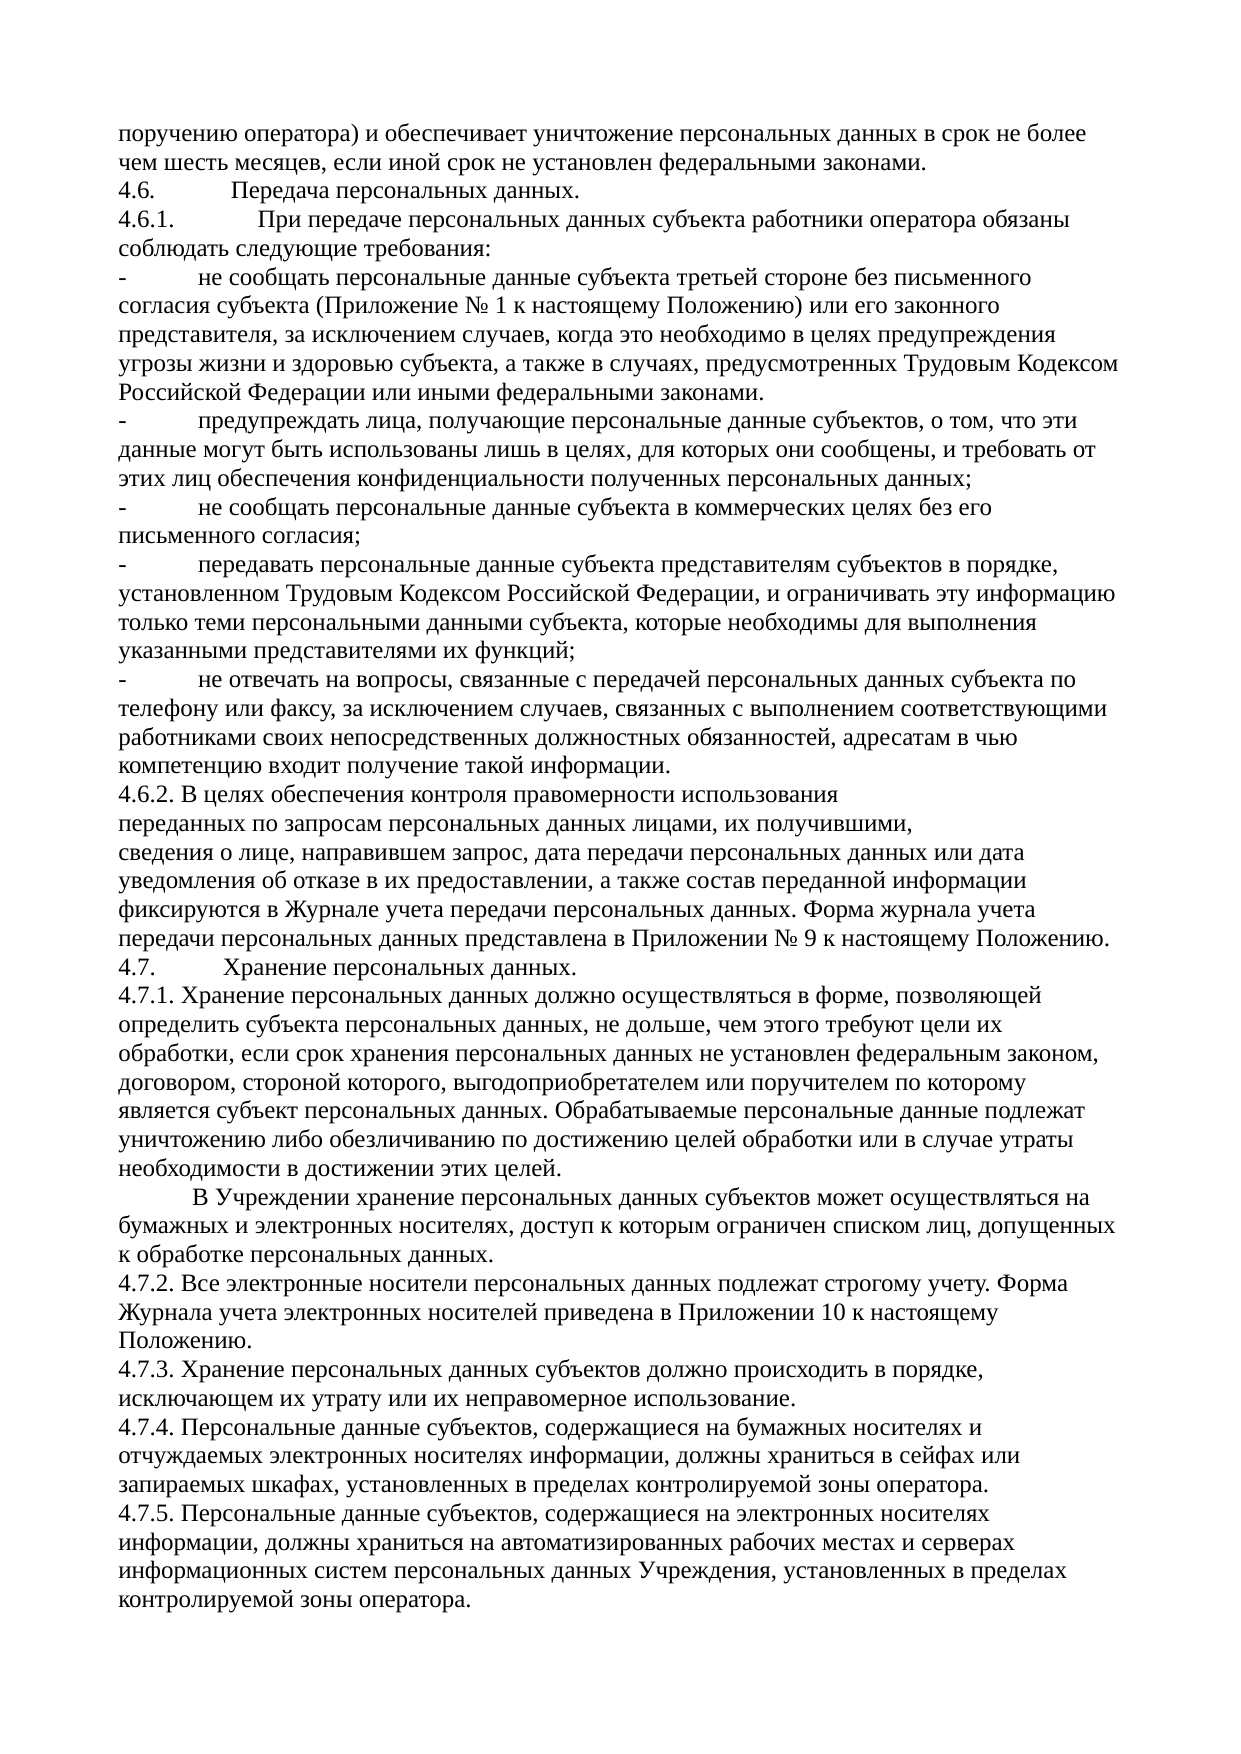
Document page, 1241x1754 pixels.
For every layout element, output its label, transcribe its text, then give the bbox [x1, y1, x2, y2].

list предупреждать лица, получающие персональные данные субъектов, о том, что эти данные могут быть использованы лишь в целях, для которых они сообщены, и требовать от этих лиц обеспечения конфиденциальности полученных персональных данных; [118, 406, 1122, 492]
text 4.6. Передача персональных данных. [118, 176, 1122, 204]
text 4.7.3. Хранение персональных данных субъектов должно происходить в порядке, исключающем их утрату или их неправомерное использование. [118, 1354, 1122, 1412]
list не отвечать на вопросы, связанные с передачей персональных данных субъекта по телефону или факсу, за исключением случаев, связанных с выполнением соответствующими работниками своих непосредственных должностных обязанностей, адресатам в чью компетенцию входит получение такой информации. [118, 664, 1122, 779]
text 4.7.2. Все электронные носители персональных данных подлежат строгому учету. Форма Журнала учета электронных носителей приведена в Приложении 10 к настоящему Положению. [118, 1268, 1122, 1354]
text 4.7.1. Хранение персональных данных должно осуществляться в форме, позволяющей определить субъекта персональных данных, не дольше, чем этого требуют цели их обработки, если срок хранения персональных данных не установлен федеральным законом, договором, стороной которого, выгодоприобретателем или поручителем по которому является субъект персональных данных. Обрабатываемые персональные данные подлежат уничтожению либо обезличиванию по достижению целей обработки или в случае утраты необходимости в достижении этих целей. [118, 981, 1122, 1182]
text 4.6.1. При передаче персональных данных субъекта работники оператора обязаны соблюдать следующие требования: [118, 204, 1122, 262]
text В Учреждении хранение персональных данных субъектов может осуществляться на бумажных и электронных носителях, доступ к которым ограничен списком лиц, допущенных к обработке персональных данных. [118, 1182, 1122, 1268]
text 4.7. Хранение персональных данных. [118, 952, 1122, 981]
list передавать персональные данные субъекта представителям субъектов в порядке, установленном Трудовым Кодексом Российской Федерации, и ограничивать эту информацию только теми персональными данными субъекта, которые необходимы для выполнения указанными представителями их функций; [118, 549, 1122, 664]
list не сообщать персональные данные субъекта в коммерческих целях без его письменного согласия; [118, 492, 1122, 549]
text 4.6.2. В целях обеспечения контроля правомерности использования переданных по запросам персональных данных лицами, их получившими, сведения о лице, направившем запрос, дата передачи персональных данных или дата уведомления об отказе в их предоставлении, а также состав переданной информации фиксируются в Журнале учета передачи персональных данных. Форма журнала учета передачи персональных данных представлена в Приложении № 9 к настоящему Положению. [118, 779, 1122, 952]
text 4.7.4. Персональные данные субъектов, содержащиеся на бумажных носителях и отчуждаемых электронных носителях информации, должны храниться в сейфах или запираемых шкафах, установленных в пределах контролируемой зоны оператора. [118, 1412, 1122, 1498]
list не сообщать персональные данные субъекта третьей стороне без письменного согласия субъекта (Приложение № 1 к настоящему Положению) или его законного представителя, за исключением случаев, когда это необходимо в целях предупреждения угрозы жизни и здоровью субъекта, а также в случаях, предусмотренных Трудовым Кодексом Российской Федерации или иными федеральными законами. [118, 262, 1122, 406]
text 4.7.5. Персональные данные субъектов, содержащиеся на электронных носителях информации, должны храниться на автоматизированных рабочих местах и серверах информационных систем персональных данных Учреждения, установленных в пределах контролируемой зоны оператора. [118, 1498, 1122, 1613]
text поручению оператора) и обеспечивает уничтожение персональных данных в срок не более чем шесть месяцев, если иной срок не установлен федеральными законами. [118, 118, 1122, 176]
